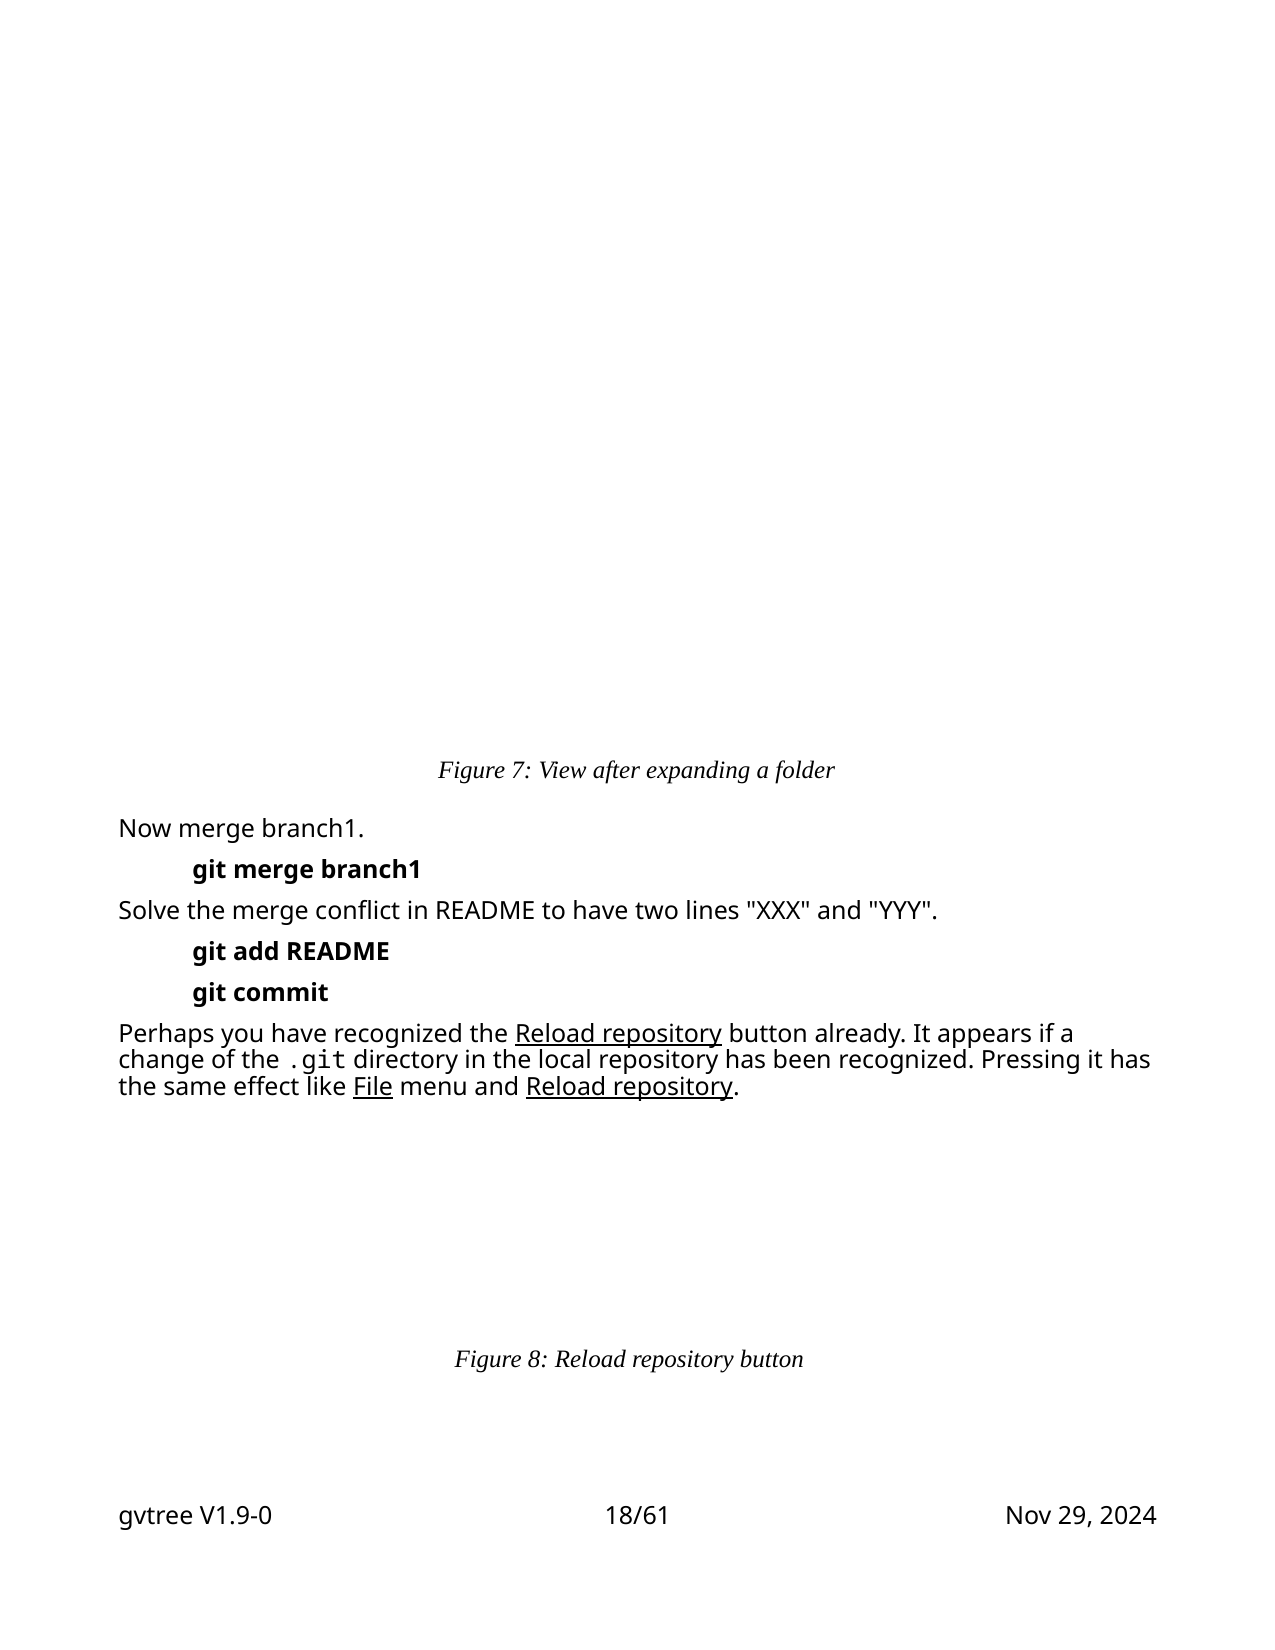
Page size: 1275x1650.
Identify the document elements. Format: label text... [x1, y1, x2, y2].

text Now merge branch1. [118, 816, 1157, 842]
text git merge branch1 [118, 857, 1157, 883]
text Figure 8: Reload repository button [454, 1127, 821, 1372]
text git add README [118, 939, 1157, 965]
text Perhaps you have recognized the Reload repository button already. It appears if a change of the .git directory in the local repository has been recognized. Pressing it has the same effect like File menu and Reload repository. [118, 1021, 1157, 1100]
text git commit [118, 980, 1157, 1006]
text Solve the merge conflict in README to have two lines "XXX" and "YYY". [118, 898, 1157, 924]
text Figure 7: View after expanding a folder [240, 172, 1035, 783]
